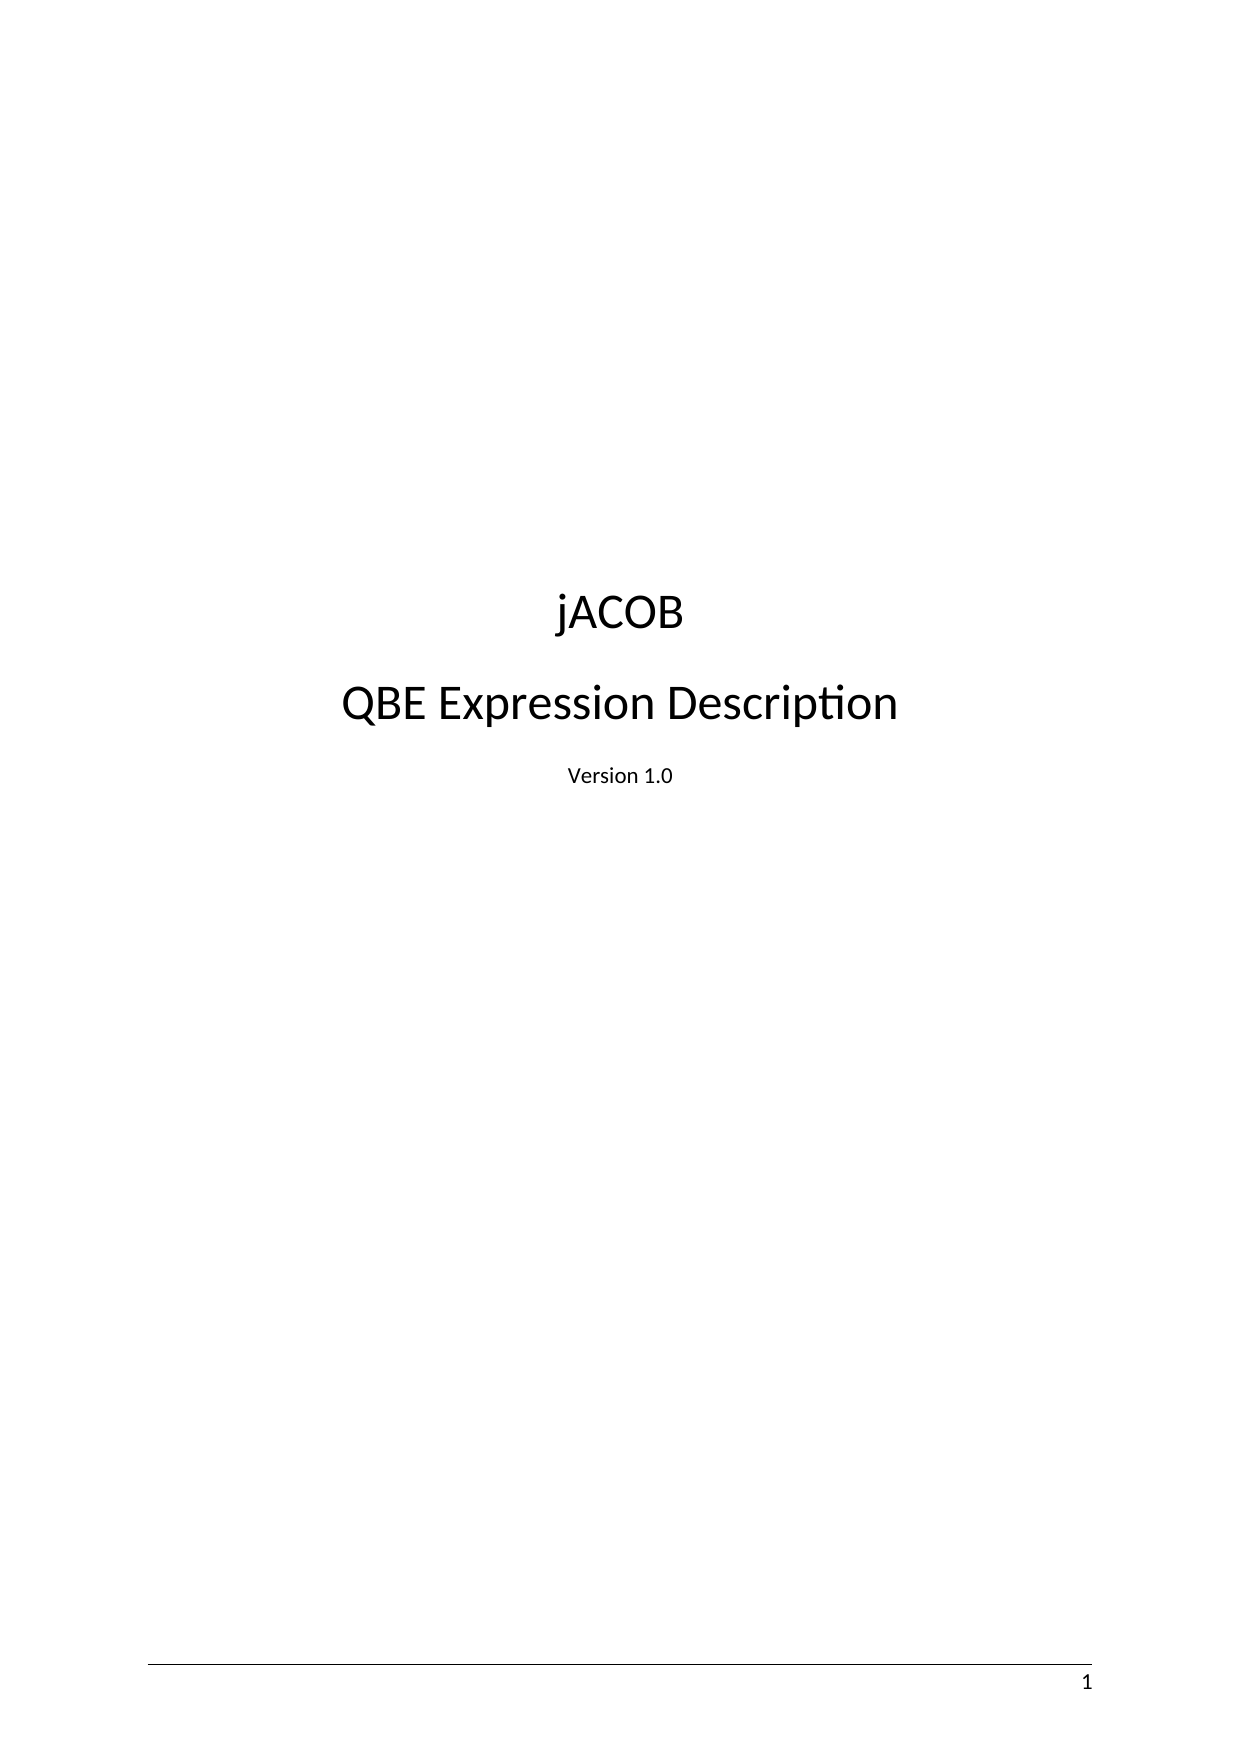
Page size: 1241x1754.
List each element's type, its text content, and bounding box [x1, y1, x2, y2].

text Version 1.0 [148, 761, 1092, 789]
text jACOB [148, 579, 1092, 641]
subtitle QBE Expression Description [148, 671, 1092, 732]
